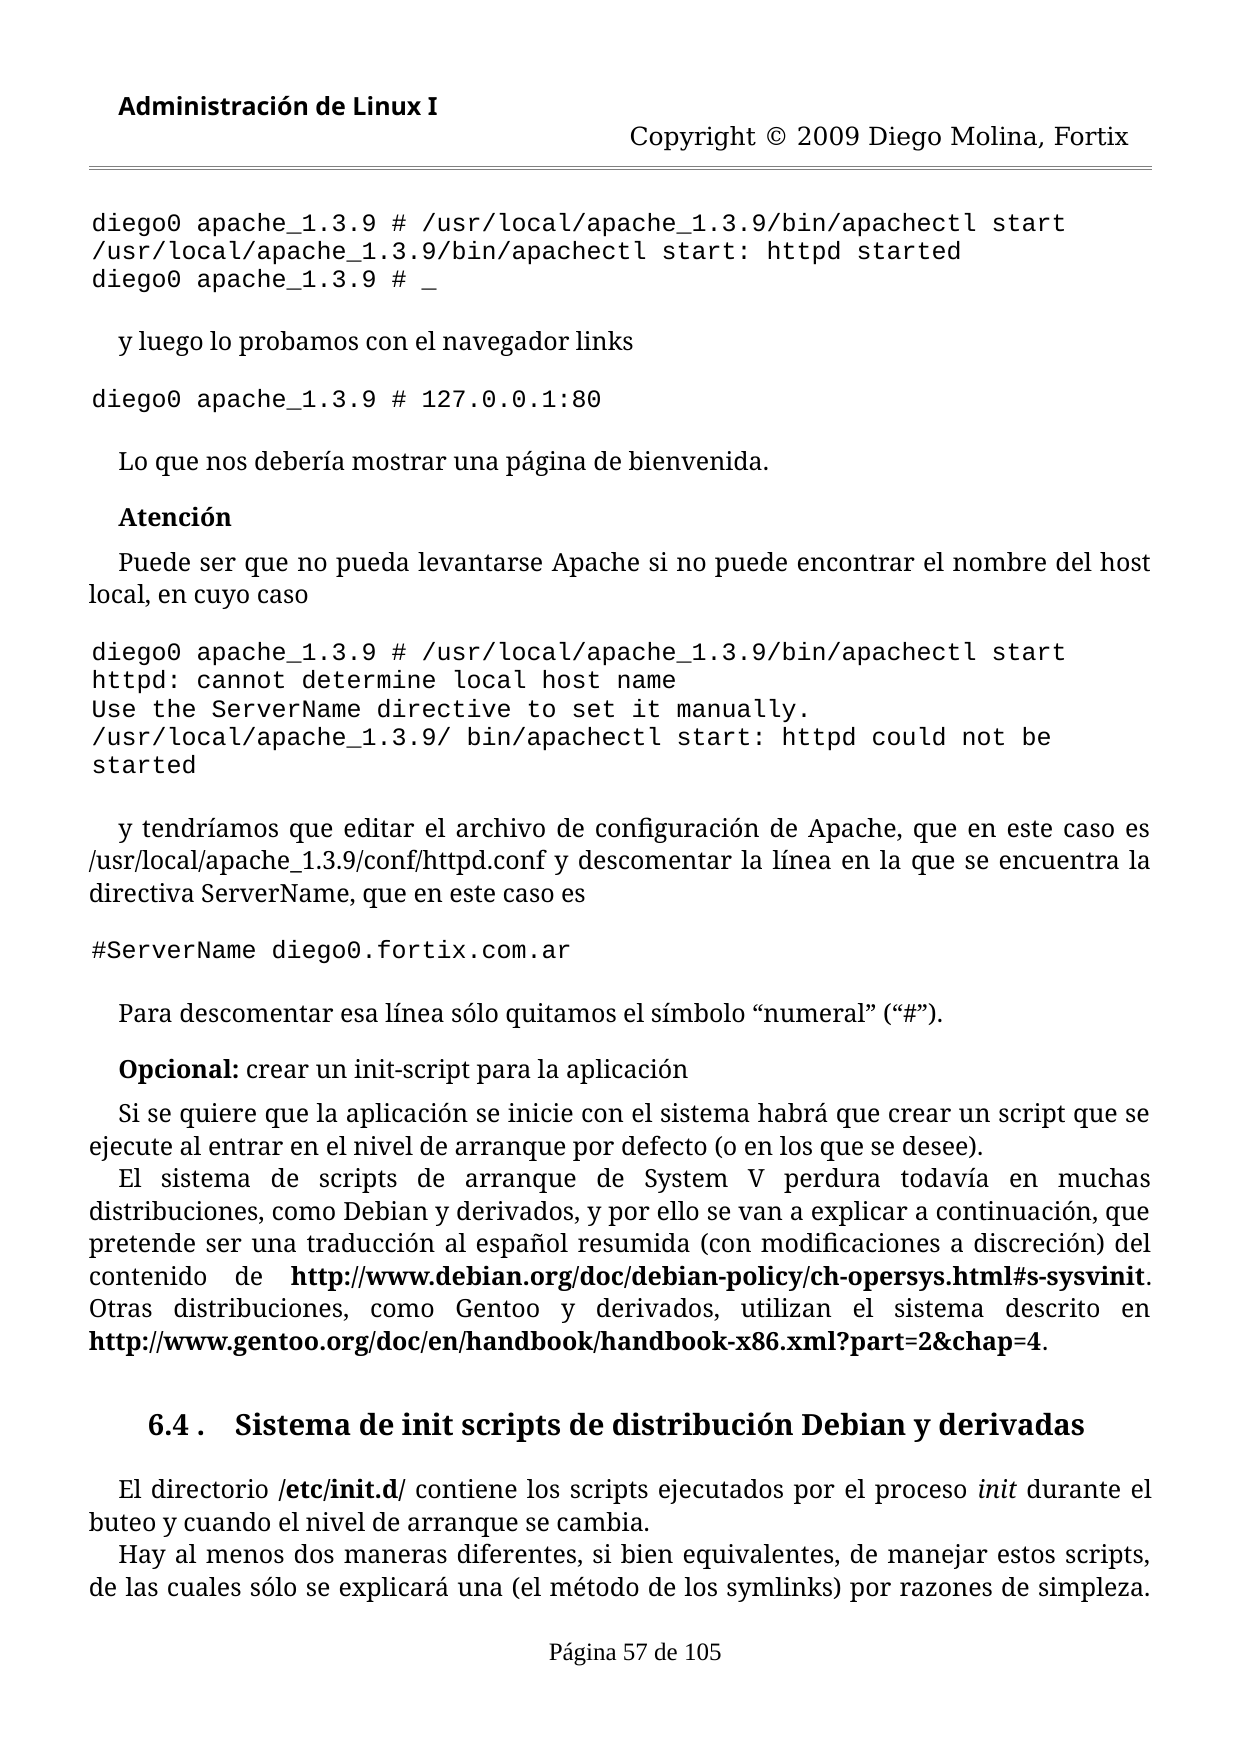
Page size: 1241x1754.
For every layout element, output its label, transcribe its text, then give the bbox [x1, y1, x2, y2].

text #ServerName diego0.fortix.com.ar [88, 910, 1152, 996]
subtitle Sistema de init scripts de distribución Debian y derivadas [88, 1404, 1152, 1443]
text Opcional: crear un init-script para la aplicación [88, 1052, 1152, 1085]
text /usr/local/apache_1.3.9/bin/apachectl start: httpd started [88, 209, 1152, 237]
text Atención [88, 501, 1152, 533]
text Puede ser que no pueda levantarse Apache si no puede encontrar el nombre del host local, en cuyo caso [88, 545, 1152, 610]
text El directorio /etc/init.d/ contiene los scripts ejecutados por el proceso init durante el buteo y cuando el nivel de arranque se cambia. [88, 1473, 1152, 1538]
text Hay al menos dos maneras diferentes, si bien equivalentes, de manejar estos scripts, de las cuales sólo se explicará una (el método de los symlinks) por razones de simpleza. [88, 1538, 1152, 1603]
text diego0 apache_1.3.9 # /usr/local/apache_1.3.9/bin/apachectl start [88, 182, 1152, 209]
text Para descomentar esa línea sólo quitamos el símbolo “numeral” (“#”). [88, 996, 1152, 1028]
text diego0 apache_1.3.9 # 127.0.0.1:80 [88, 358, 1152, 445]
text Use the ServerName directive to set it manually. [88, 667, 1152, 695]
text diego0 apache_1.3.9 # _ [88, 237, 1152, 325]
text httpd: cannot determine local host name [88, 638, 1152, 667]
text /usr/local/apache_1.3.9/ bin/apachectl start: httpd could not be started [88, 695, 1152, 811]
text El sistema de scripts de arranque de System V perdura todavía en muchas distribuciones, como Debian y derivados, y por ello se van a explicar a continuación, que pretende ser una traducción al español resumida (con modificaciones a discreción) del contenido de http://www.debian.org/doc/debian-policy/ch-opersys.html#s-sysvinit. Otras distribuciones, como Gentoo y derivados, utilizan el sistema descrito en http://www.gentoo.org/doc/en/handbook/handbook-x86.xml?part=2&chap=4. [88, 1161, 1152, 1356]
text Si se quiere que la aplicación se inicie con el sistema habrá que crear un script que se ejecute al entrar en el nivel de arranque por defecto (o en los que se desee). [88, 1096, 1152, 1161]
text y tendríamos que editar el archivo de configuración de Apache, que en este caso es /usr/local/apache_1.3.9/conf/httpd.conf y descomentar la línea en la que se encuentra la directiva ServerName, que en este caso es [88, 811, 1152, 908]
text diego0 apache_1.3.9 # /usr/local/apache_1.3.9/bin/apachectl start [88, 611, 1152, 638]
text Lo que nos debería mostrar una página de bienvenida. [88, 445, 1152, 477]
text y luego lo probamos con el navegador links [88, 325, 1152, 357]
